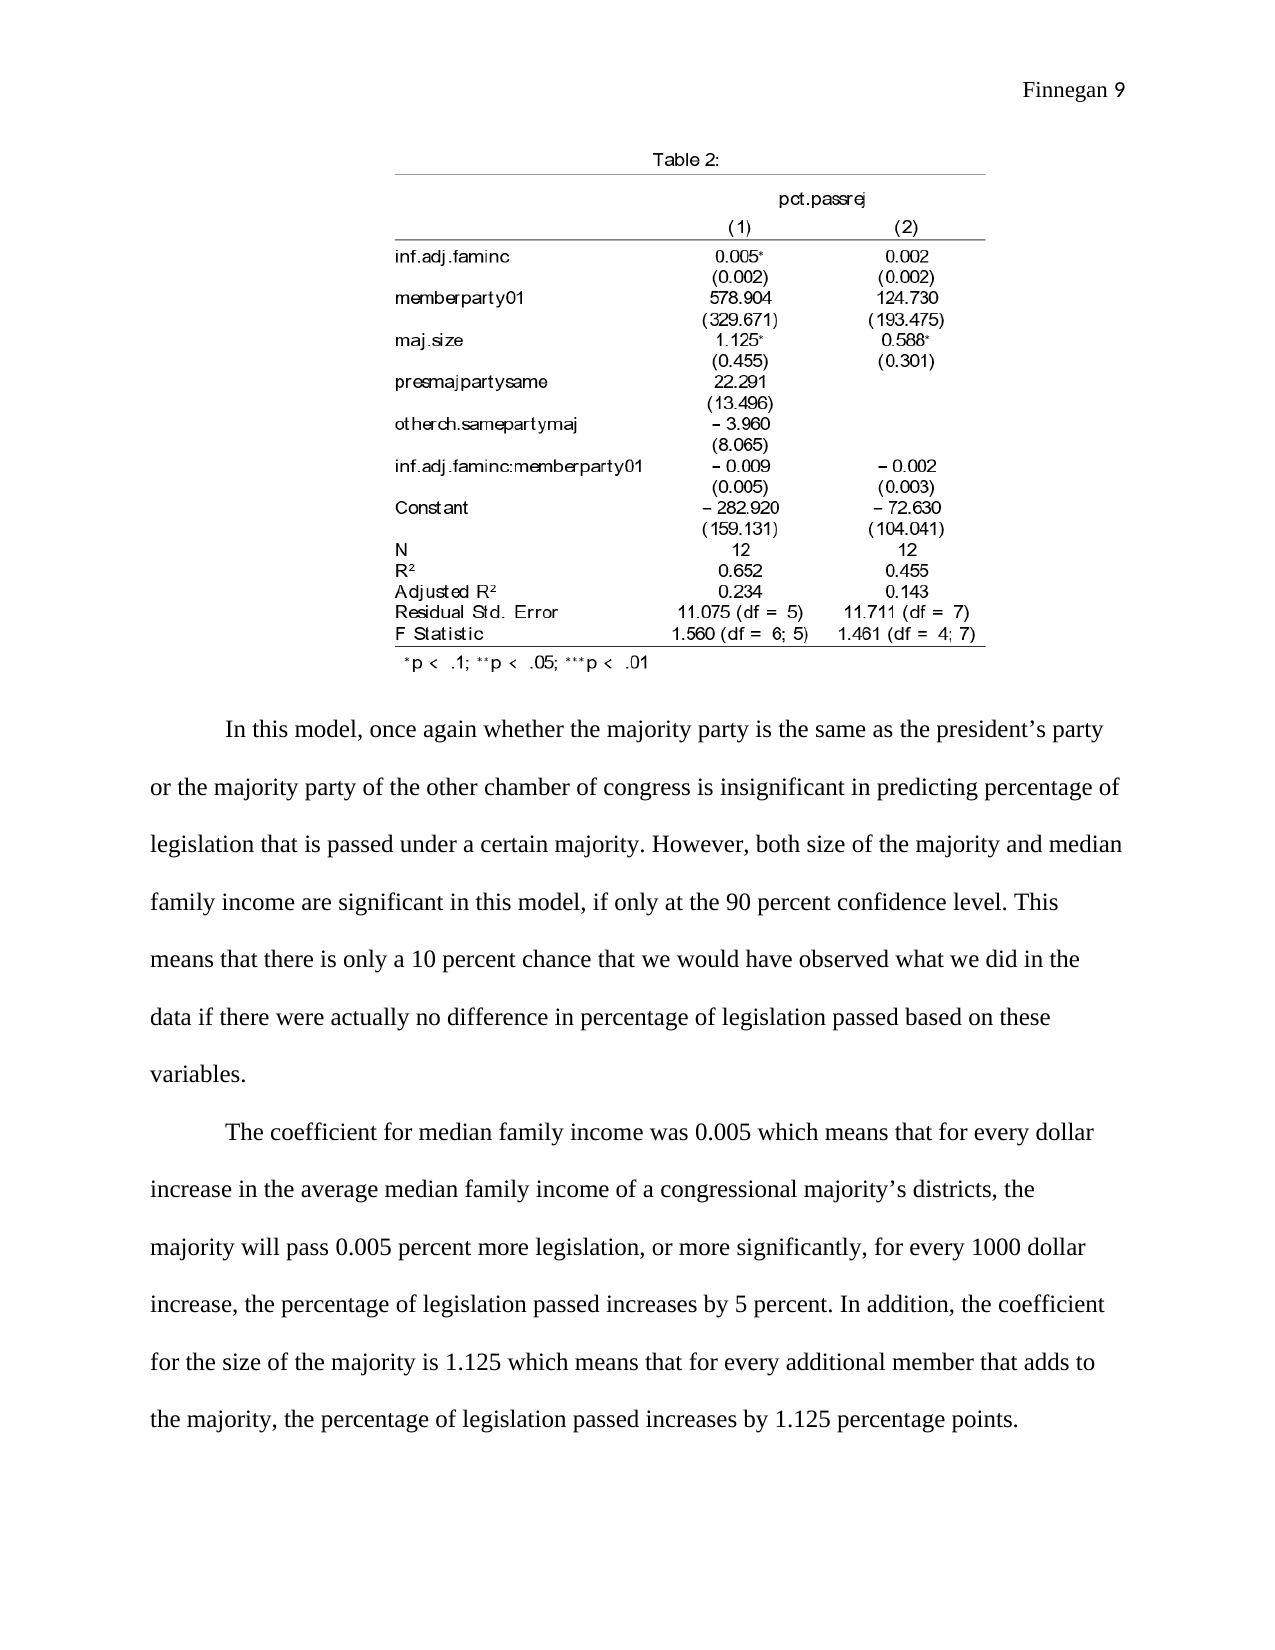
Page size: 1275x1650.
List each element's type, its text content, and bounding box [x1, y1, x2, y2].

picture [313, 150, 1037, 687]
text In this model, once again whether the majority party is the same as the president’s party or the majority party of the other chamber of congress is insignificant in predicting percentage of legislation that is passed under a certain majority. However, both size of the majority and median family income are significant in this model, if only at the 90 percent confidence level. This means that there is only a 10 percent chance that we would have observed what we did in the data if there were actually no difference in percentage of legislation passed based on these variables. [150, 714, 1125, 1088]
text The coefficient for median family income was 0.005 which means that for every dollar increase in the average median family income of a congressional majority’s districts, the majority will pass 0.005 percent more legislation, or more significantly, for every 1000 dollar increase, the percentage of legislation passed increases by 5 percent. In addition, the coefficient for the size of the majority is 1.125 which means that for every additional member that adds to the majority, the percentage of legislation passed increases by 1.125 percentage points. [150, 1117, 1125, 1433]
